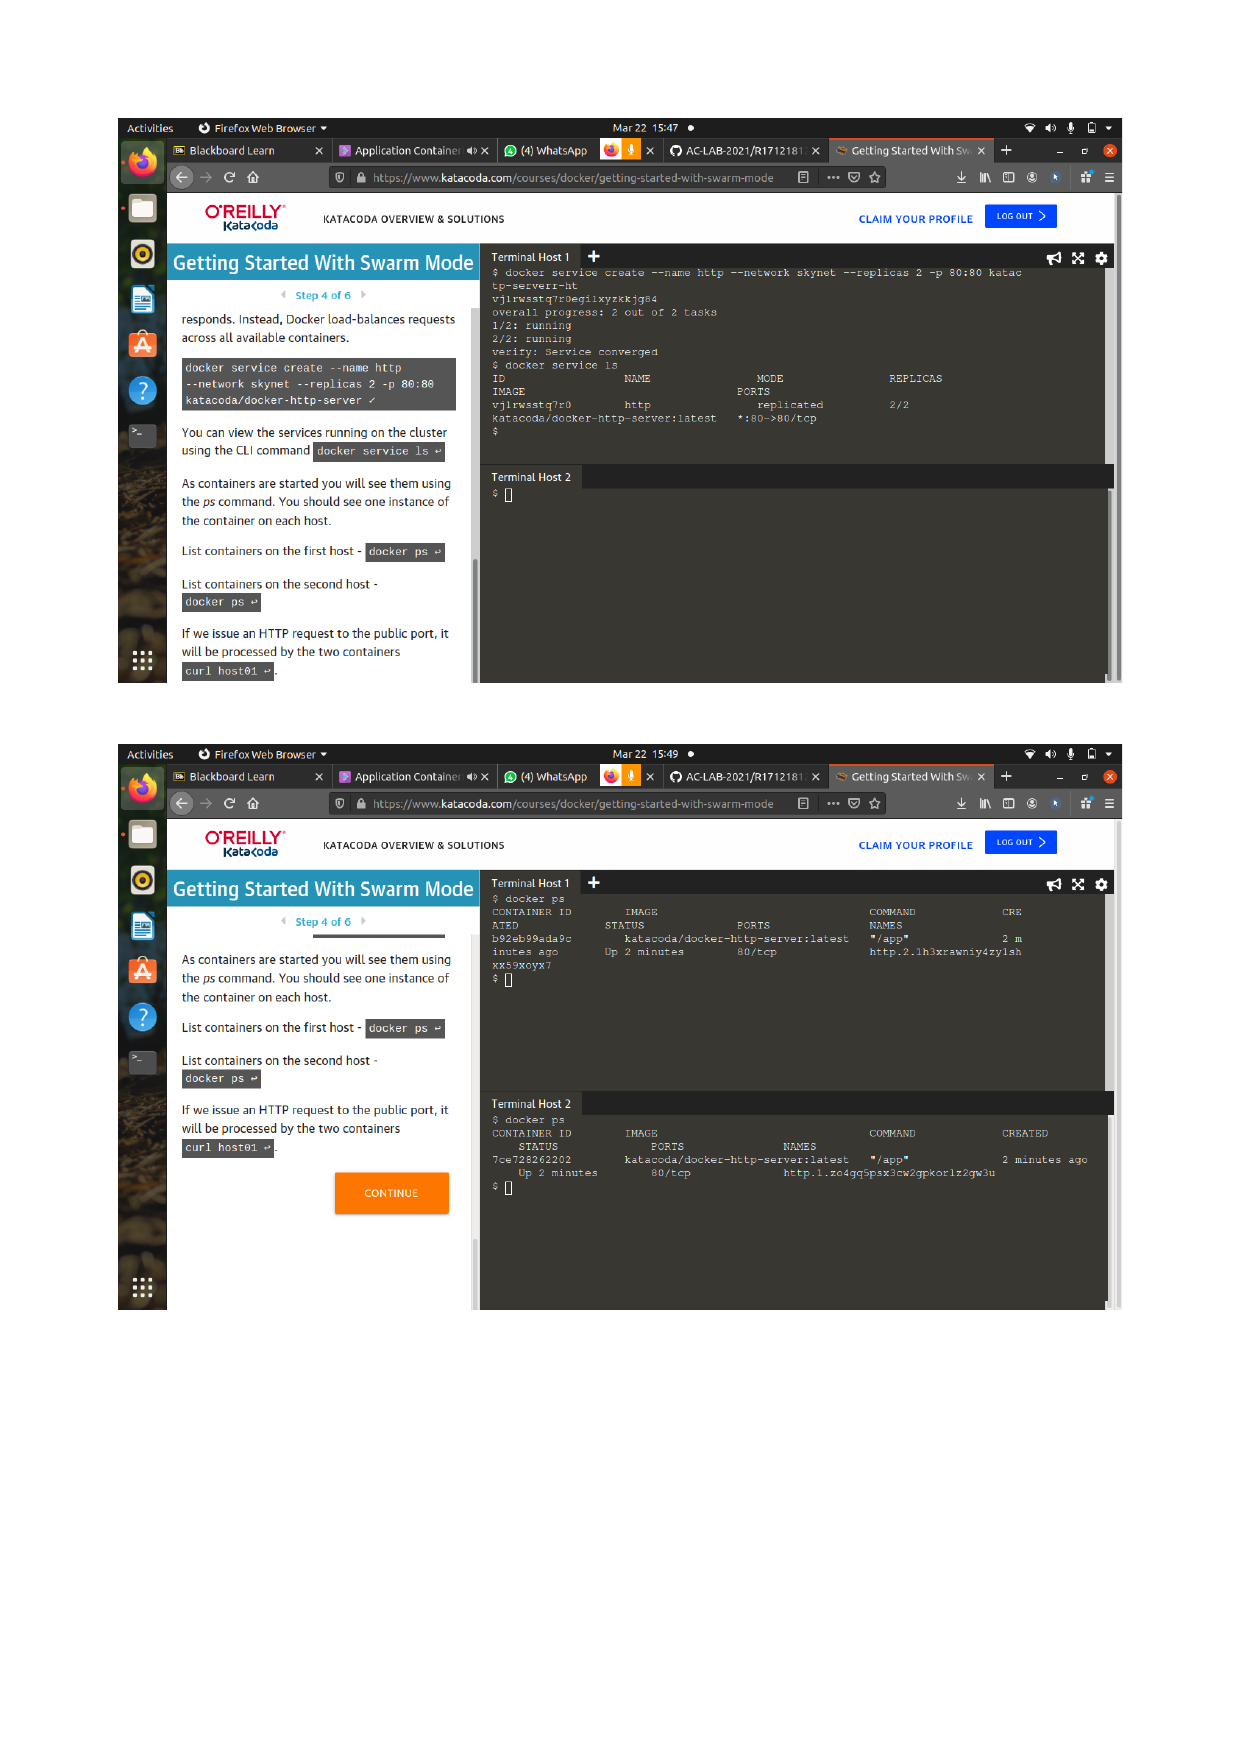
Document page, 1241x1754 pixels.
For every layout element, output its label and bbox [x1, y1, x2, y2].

picture [118, 744, 1123, 1310]
picture [118, 118, 1123, 683]
